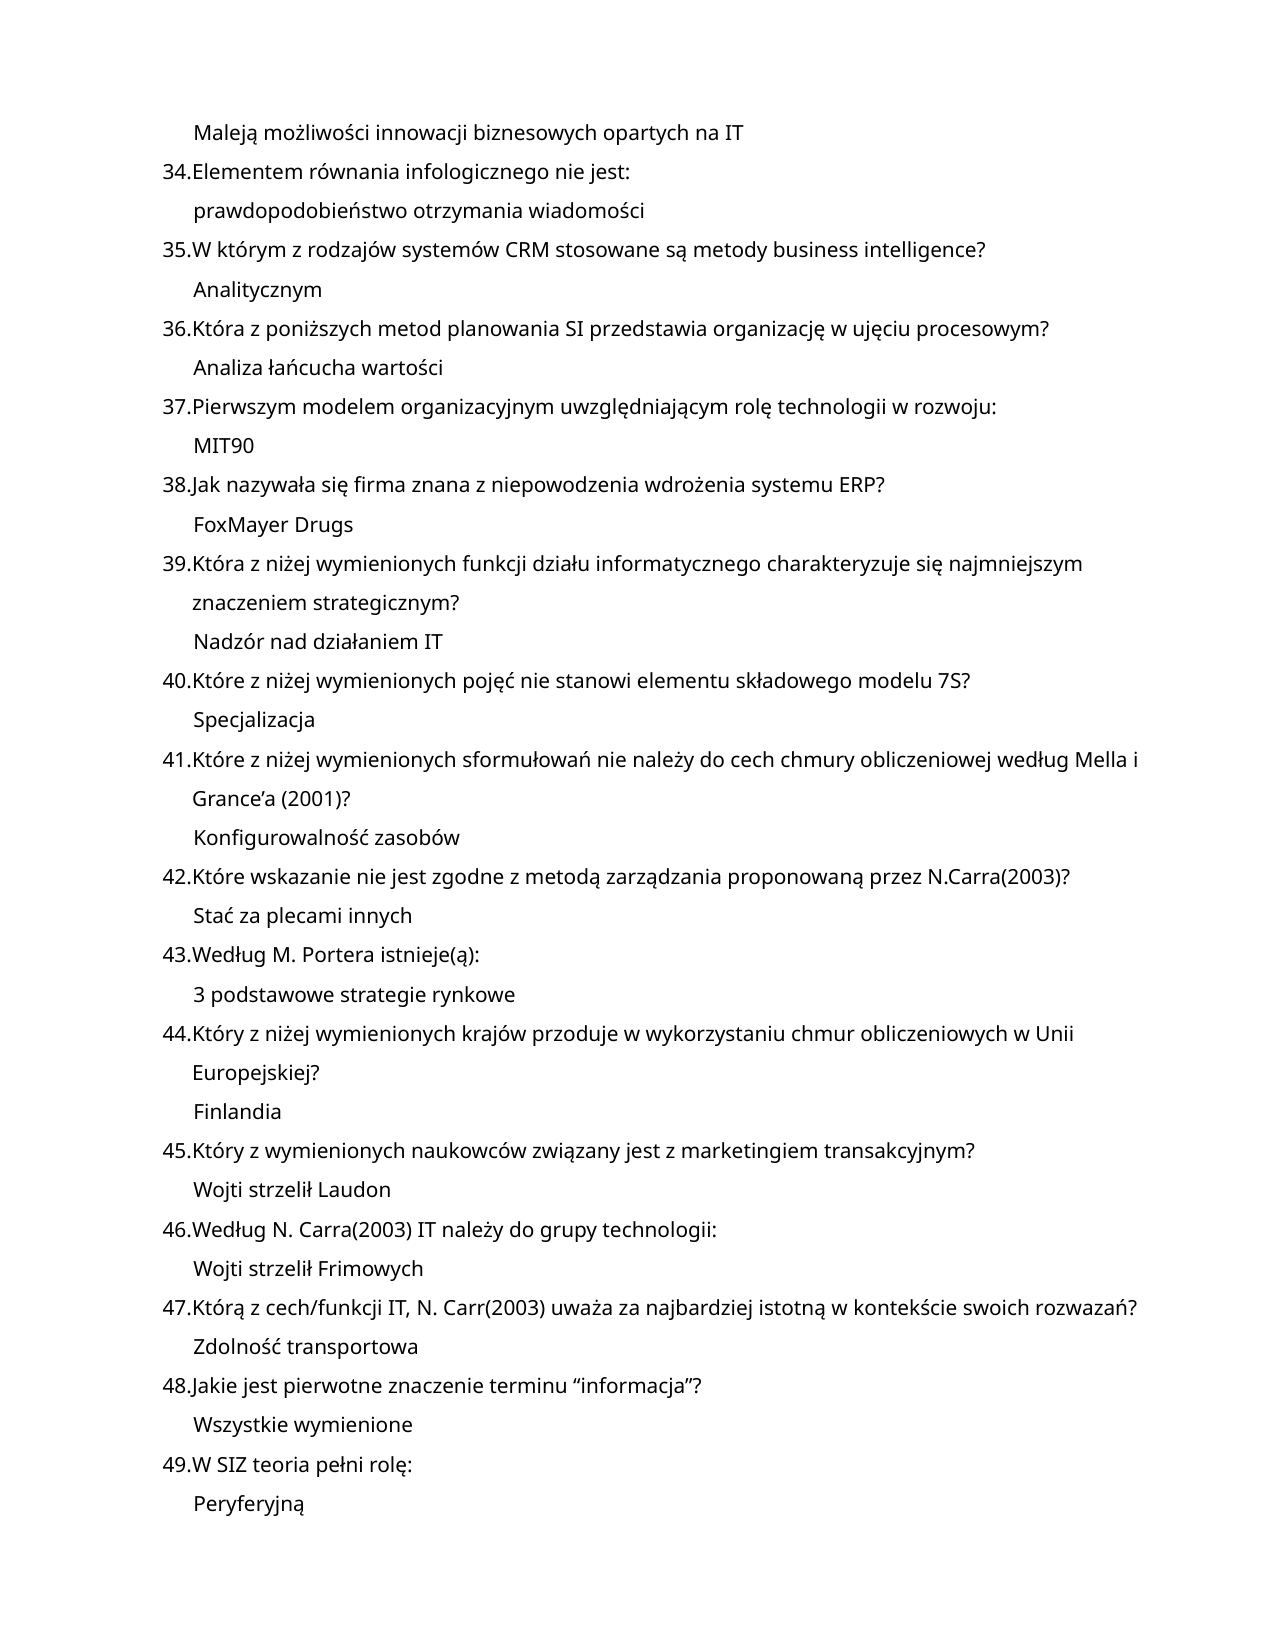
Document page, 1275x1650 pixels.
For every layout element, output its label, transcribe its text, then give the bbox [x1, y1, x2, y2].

list Według M. Portera istnieje(ą): [162, 941, 1157, 969]
text Konfigurowalność zasobów [118, 823, 1157, 852]
list Która z niżej wymienionych funkcji działu informatycznego charakteryzuje się najmniejszym znaczeniem strategicznym? [162, 549, 1157, 617]
list Jak nazywała się firma znana z niepowodzenia wdrożenia systemu ERP? [162, 471, 1157, 499]
list W SIZ teoria pełni rolę: [162, 1450, 1157, 1478]
list Który z niżej wymienionych krajów przoduje w wykorzystaniu chmur obliczeniowych w Unii Europejskiej? [162, 1019, 1157, 1087]
list Pierwszym modelem organizacyjnym uwzględniającym rolę technologii w rozwoju: [162, 392, 1157, 421]
text Zdolność transportowa [193, 1332, 1157, 1361]
text 3 podstawowe strategie rynkowe [193, 980, 1157, 1008]
text Specjalizacja [193, 706, 1157, 734]
list Elementem równania infologicznego nie jest: [162, 157, 1157, 186]
list Która z poniższych metod planowania SI przedstawia organizację w ujęciu procesowym? [162, 314, 1157, 342]
list Które wskazanie nie jest zgodne z metodą zarządzania proponowaną przez N.Carra(2003)? [162, 862, 1157, 891]
text Wojti strzelił Frimowych [193, 1254, 1157, 1282]
text Analitycznym [193, 275, 1157, 303]
text Wojti strzelił Laudon [193, 1176, 1157, 1204]
list Które z niżej wymienionych sformułowań nie należy do cech chmury obliczeniowej według Mella i Grance’a (2001)? [162, 745, 1157, 812]
list W którym z rodzajów systemów CRM stosowane są metody business intelligence? [162, 236, 1157, 264]
text Nadzór nad działaniem IT [193, 627, 1157, 656]
text Peryferyjną [193, 1489, 1157, 1517]
text Analiza łańcucha wartości [193, 353, 1157, 382]
text Maleją możliwości innowacji biznesowych opartych na IT [193, 118, 1157, 147]
text MIT90 [193, 431, 1157, 460]
text Stać za plecami innych [193, 901, 1157, 930]
list Jakie jest pierwotne znaczenie terminu “informacja”? [162, 1371, 1157, 1400]
list Którą z cech/funkcji IT, N. Carr(2003) uważa za najbardziej istotną w kontekście swoich rozwazań? [162, 1293, 1157, 1322]
list Które z niżej wymienionych pojęć nie stanowi elementu składowego modelu 7S? [162, 666, 1157, 695]
text Wszystkie wymienione [193, 1411, 1157, 1439]
text prawdopodobieństwo otrzymania wiadomości [193, 196, 1157, 225]
text Finlandia [193, 1097, 1157, 1126]
text FoxMayer Drugs [193, 510, 1157, 538]
list Według N. Carra(2003) IT należy do grupy technologii: [162, 1215, 1157, 1243]
list Który z wymienionych naukowców związany jest z marketingiem transakcyjnym? [162, 1136, 1157, 1165]
